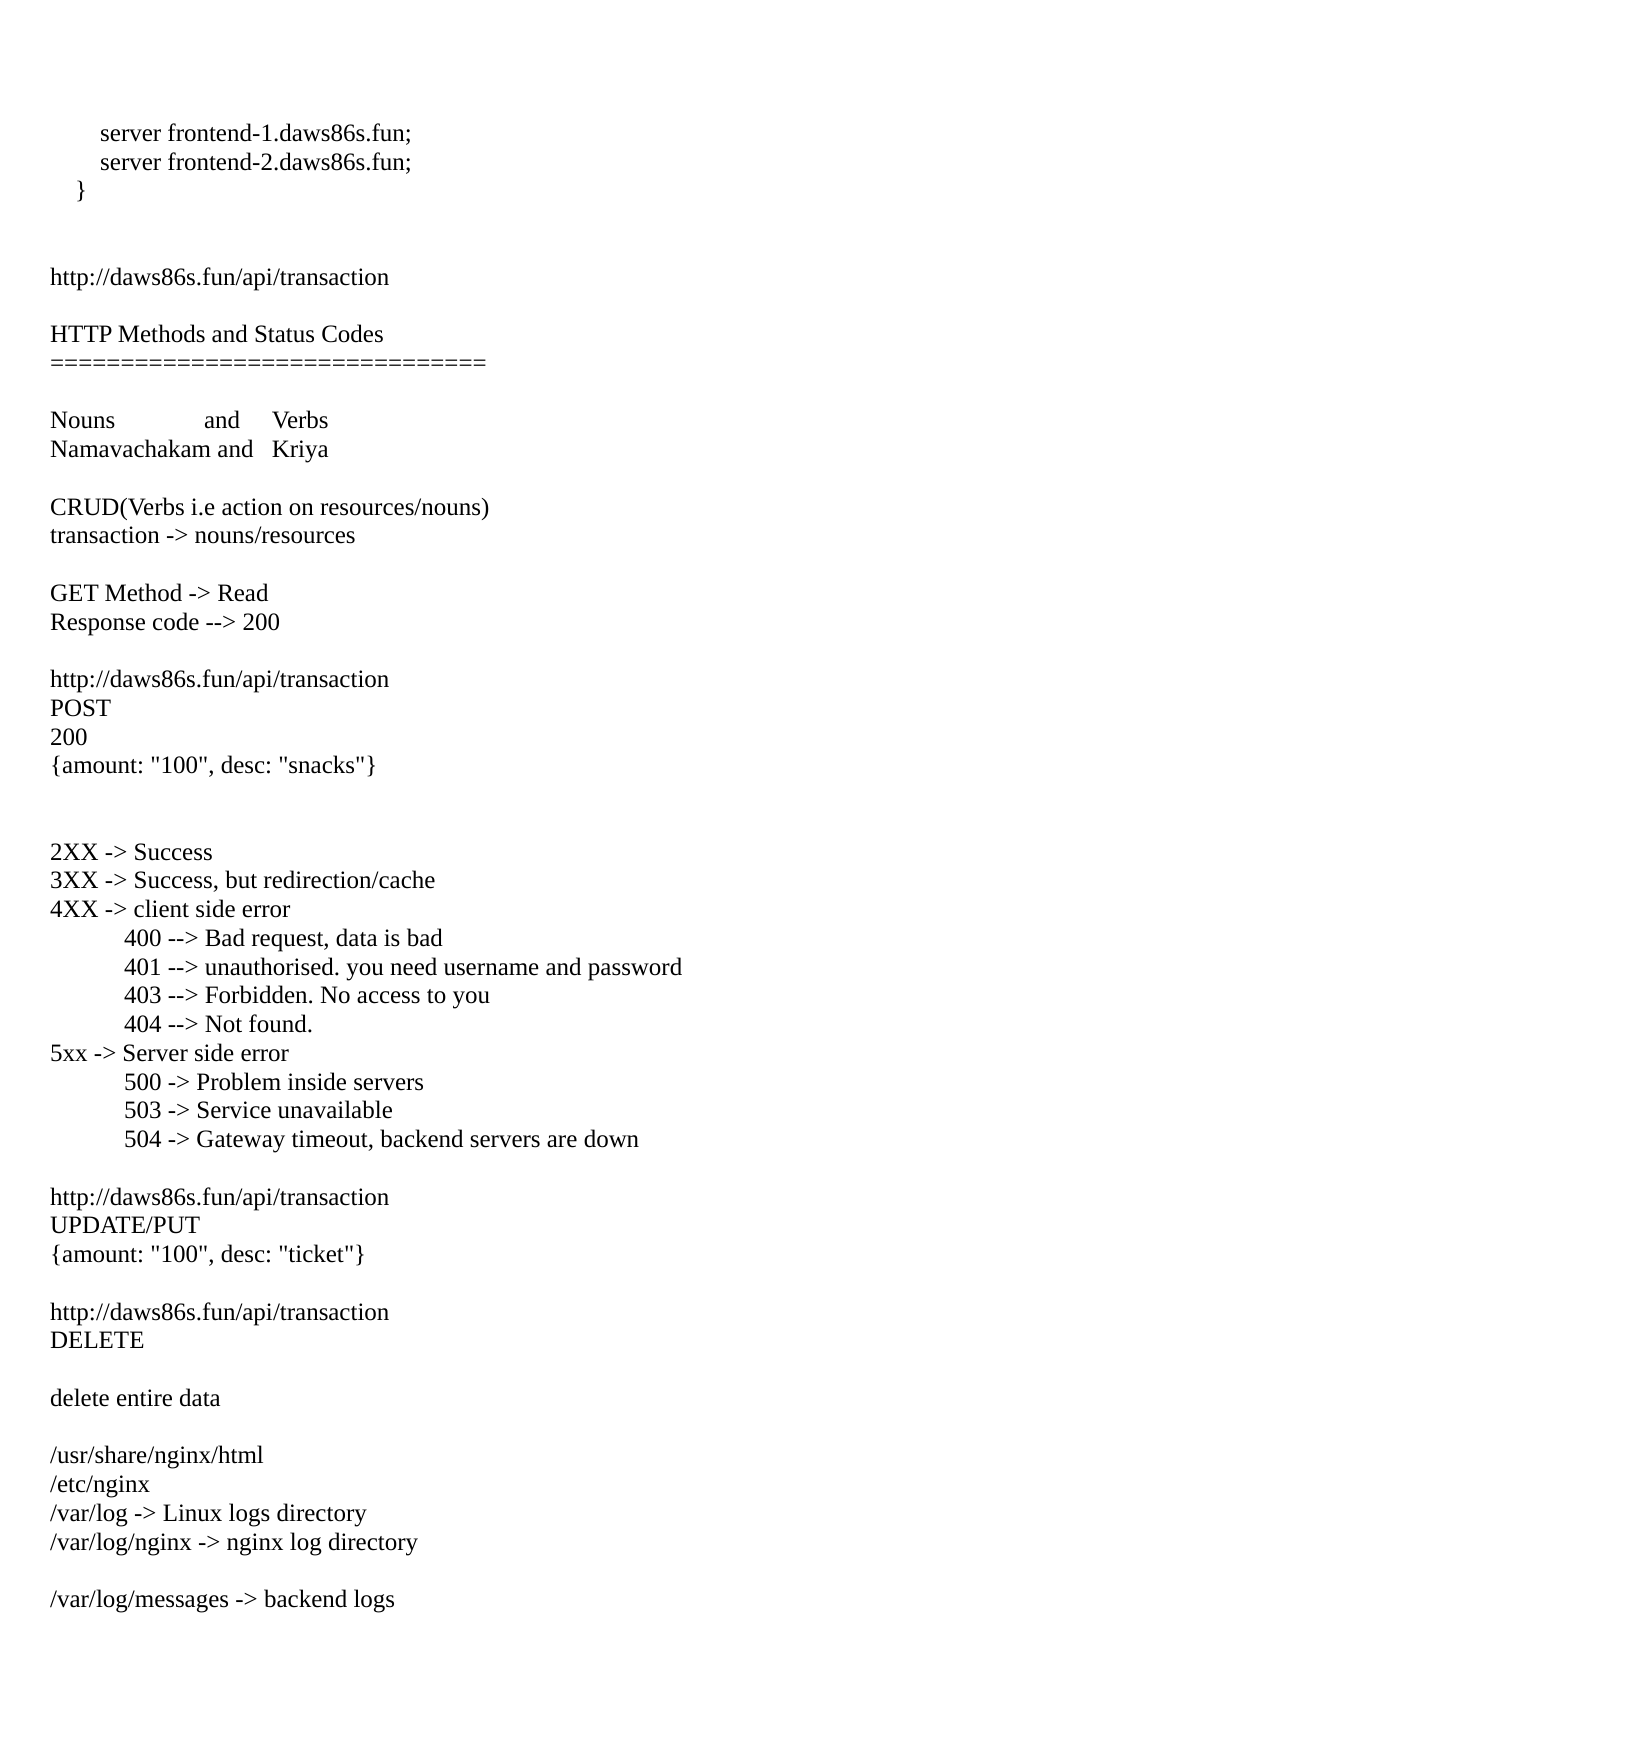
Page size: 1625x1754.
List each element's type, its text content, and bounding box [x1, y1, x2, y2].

text {amount: "100", desc: "ticket"} [50, 1239, 1562, 1268]
text {amount: "100", desc: "snacks"} [50, 751, 1562, 779]
text CRUD(Verbs i.e action on resources/nouns) [50, 492, 1562, 521]
text POST [50, 693, 1562, 722]
text } [50, 176, 1562, 204]
text server frontend-1.daws86s.fun; [50, 118, 1562, 147]
text /etc/nginx [50, 1469, 1562, 1498]
text 401 --> unauthorised. you need username and password [50, 952, 1562, 981]
text http://daws86s.fun/api/transaction [50, 664, 1562, 693]
text 5xx -> Server side error [50, 1038, 1562, 1067]
text 504 -> Gateway timeout, backend servers are down [50, 1124, 1562, 1153]
text UPDATE/PUT [50, 1211, 1562, 1239]
text 4XX -> client side error [50, 894, 1562, 923]
text 404 --> Not found. [50, 1009, 1562, 1038]
text Nouns and Verbs [50, 406, 1562, 434]
text HTTP Methods and Status Codes [50, 319, 1562, 348]
text 400 --> Bad request, data is bad [50, 923, 1562, 952]
text GET Method -> Read [50, 578, 1562, 607]
text delete entire data [50, 1383, 1562, 1412]
text server frontend-2.daws86s.fun; [50, 147, 1562, 176]
text Response code --> 200 [50, 607, 1562, 636]
text /var/log/messages -> backend logs [50, 1584, 1562, 1613]
text http://daws86s.fun/api/transaction [50, 1297, 1562, 1326]
text transaction -> nouns/resources [50, 521, 1562, 549]
text 2XX -> Success [50, 837, 1562, 866]
text 200 [50, 722, 1562, 751]
text /usr/share/nginx/html [50, 1441, 1562, 1469]
text =============================== [50, 348, 1562, 377]
text 3XX -> Success, but redirection/cache [50, 866, 1562, 894]
text Namavachakam and Kriya [50, 434, 1562, 463]
text http://daws86s.fun/api/transaction [50, 262, 1562, 291]
text /var/log -> Linux logs directory [50, 1498, 1562, 1527]
text 403 --> Forbidden. No access to you [50, 981, 1562, 1009]
text 503 -> Service unavailable [50, 1096, 1562, 1124]
text 500 -> Problem inside servers [50, 1067, 1562, 1096]
text DELETE [50, 1326, 1562, 1354]
text /var/log/nginx -> nginx log directory [50, 1527, 1562, 1556]
text http://daws86s.fun/api/transaction [50, 1182, 1562, 1211]
